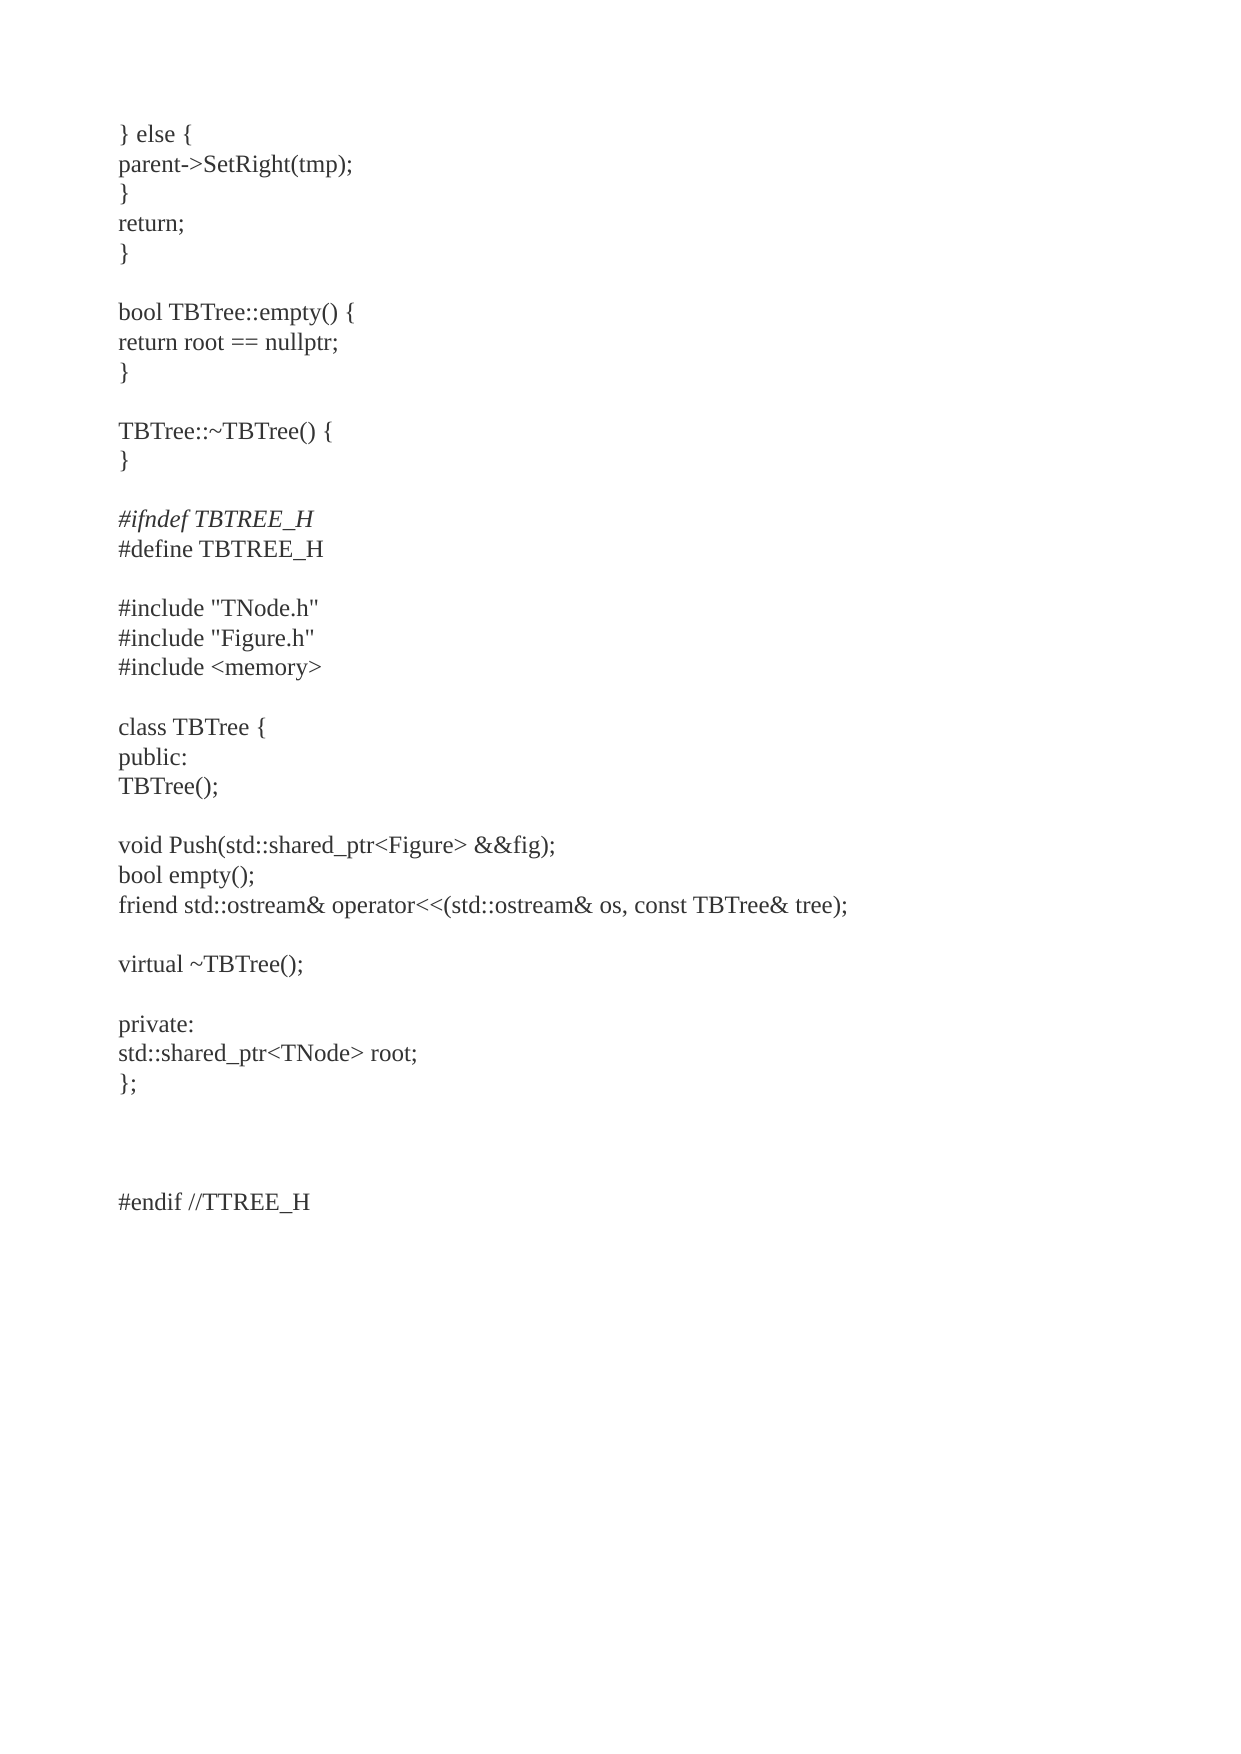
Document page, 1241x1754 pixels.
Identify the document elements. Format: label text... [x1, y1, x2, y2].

text std::shared_ptr<TNode> root; [118, 1037, 1122, 1067]
text #ifndef TBTREE_H [118, 504, 1122, 533]
text } [118, 356, 1122, 385]
text return root == nullptr; [118, 326, 1122, 356]
text } else { [118, 118, 1122, 148]
text public: [118, 741, 1122, 770]
text } [118, 177, 1122, 207]
text #include "Figure.h" [118, 622, 1122, 652]
text bool TBTree::empty() { [118, 296, 1122, 326]
text }; [118, 1067, 1122, 1097]
text #include <memory> [118, 652, 1122, 681]
text TBTree::~TBTree() { [118, 415, 1122, 445]
text } [118, 237, 1122, 267]
text friend std::ostream& operator<<(std::ostream& os, const TBTree& tree); [118, 889, 1122, 919]
text #endif //TTREE_H [118, 1186, 1122, 1215]
text #include "TNode.h" [118, 592, 1122, 622]
text parent->SetRight(tmp); [118, 148, 1122, 177]
text class TBTree { [118, 711, 1122, 741]
text TBTree(); [118, 770, 1122, 800]
text bool empty(); [118, 859, 1122, 889]
text return; [118, 207, 1122, 237]
text } [118, 445, 1122, 474]
text virtual ~TBTree(); [118, 948, 1122, 978]
text void Push(std::shared_ptr<Figure> &&fig); [118, 830, 1122, 859]
text private: [118, 1008, 1122, 1037]
text #define TBTREE_H [118, 533, 1122, 562]
